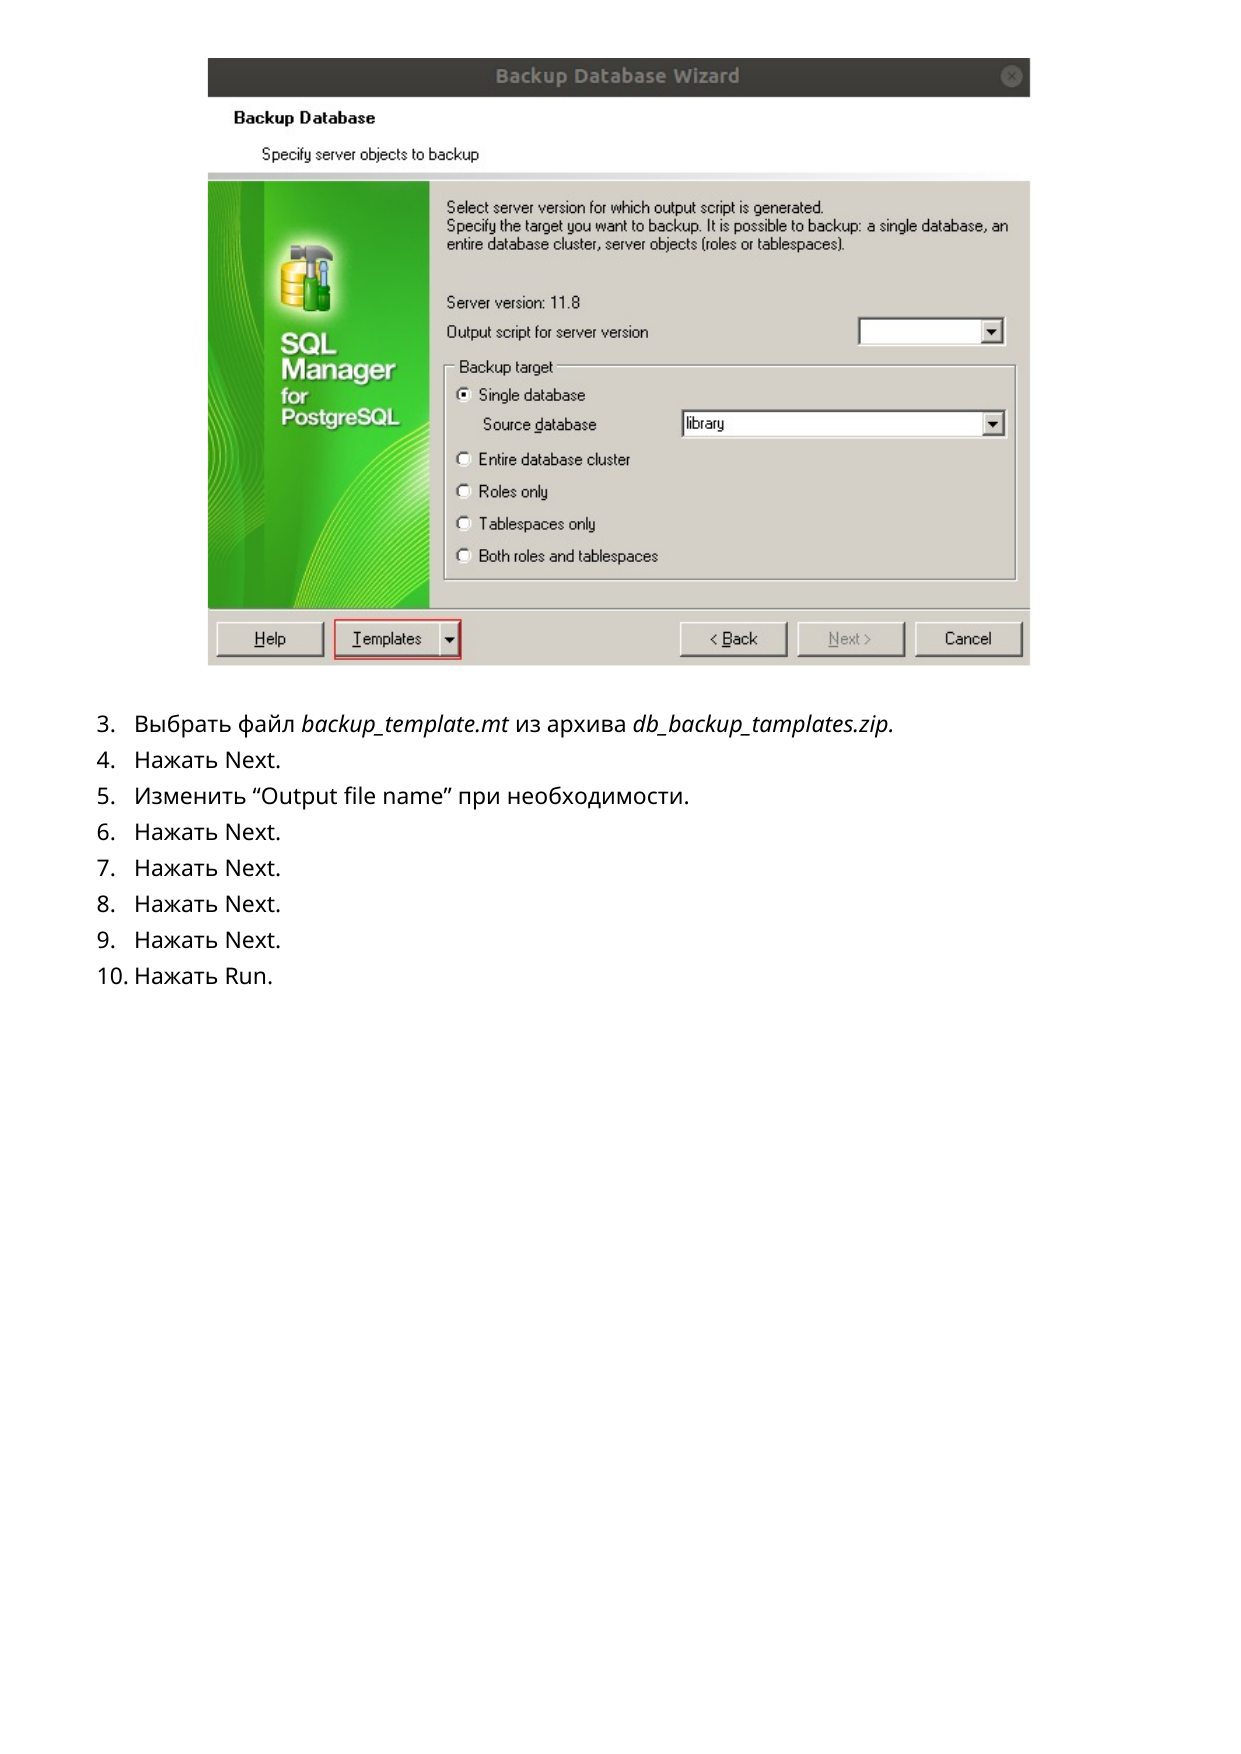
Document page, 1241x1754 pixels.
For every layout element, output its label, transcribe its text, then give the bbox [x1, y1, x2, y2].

list Нажать Run. [59, 959, 1181, 991]
list Выбрать файл backup_template.mt из архива db_backup_tamplates.zip. [59, 708, 1181, 739]
list Нажать Next. [59, 852, 1181, 883]
list Изменить “Output file name” при необходимости. [59, 780, 1181, 811]
list Нажать Next. [59, 816, 1181, 847]
list Нажать Next. [59, 744, 1181, 775]
list Нажать Next. [59, 888, 1181, 919]
list Нажать Next. [59, 924, 1181, 955]
